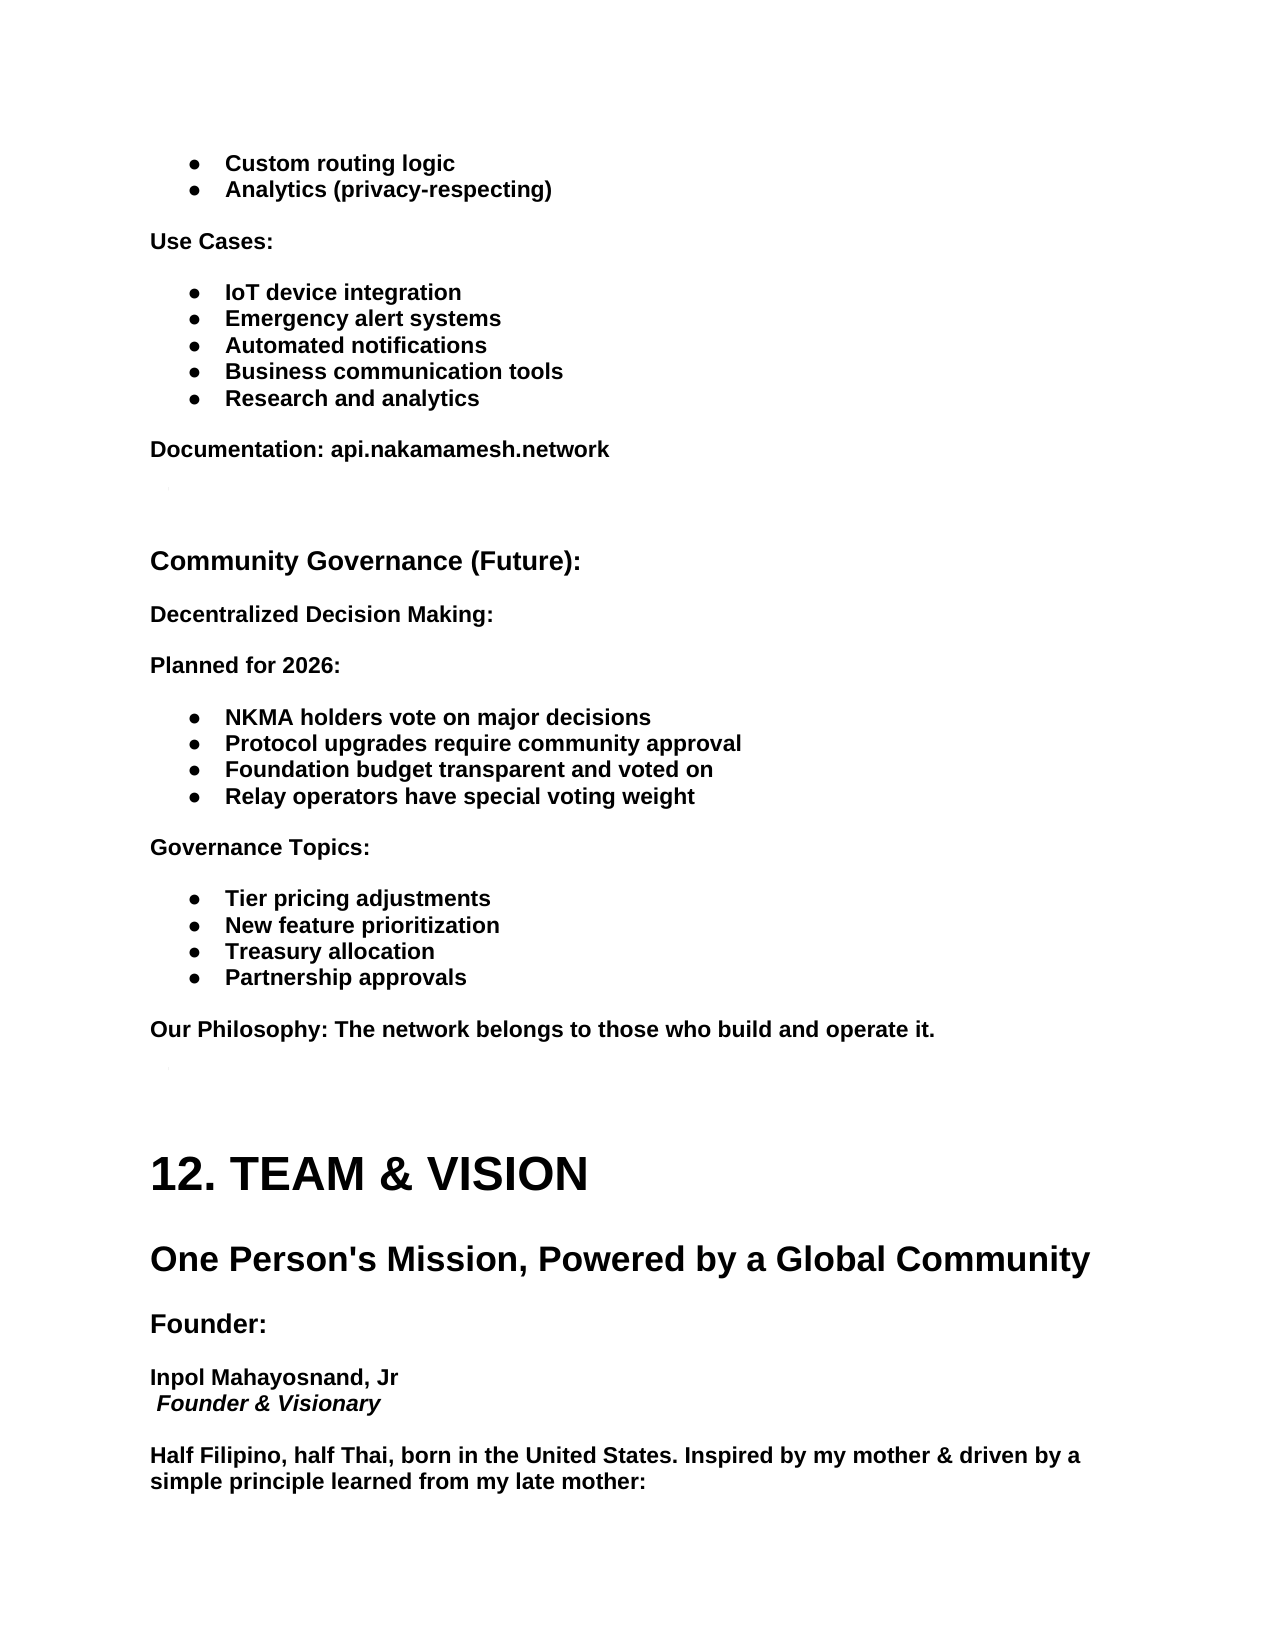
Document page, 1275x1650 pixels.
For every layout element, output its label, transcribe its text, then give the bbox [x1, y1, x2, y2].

text Use Cases: [150, 228, 1125, 254]
list Business communication tools [187, 358, 1125, 384]
list Treasury allocation [187, 938, 1125, 964]
text Half Filipino, half Thai, born in the United States. Inspired by my mother & driven by a simple principle learned from my late mother: [150, 1442, 1125, 1494]
list Partnership approvals [187, 964, 1125, 991]
text Planned for 2026: [150, 652, 1125, 678]
list Automated notifications [187, 332, 1125, 358]
text Our Philosophy: The network belongs to those who build and operate it. [150, 1016, 1125, 1042]
subtitle Community Governance (Future): [150, 544, 1125, 576]
list IoT device integration [187, 279, 1125, 305]
list Analytics (privacy-respecting) [187, 176, 1125, 203]
list New feature prioritization [187, 912, 1125, 938]
list NKMA holders vote on major decisions [187, 703, 1125, 730]
subtitle One Person's Mission, Powered by a Global Community [150, 1238, 1125, 1279]
list Relay operators have special voting weight [187, 783, 1125, 809]
list Tier pricing adjustments [187, 885, 1125, 912]
list Emergency alert systems [187, 305, 1125, 332]
subtitle 12. TEAM & VISION [150, 1145, 1125, 1200]
text Governance Topics: [150, 834, 1125, 860]
list Research and analytics [187, 384, 1125, 411]
subtitle Founder: [150, 1308, 1125, 1339]
text Decentralized Decision Making: [150, 601, 1125, 627]
list Foundation budget transparent and voted on [187, 756, 1125, 783]
text Documentation: api.nakamamesh.network [150, 436, 1125, 462]
text Inpol Mahayosnand, Jr Founder & Visionary [150, 1364, 1125, 1417]
list Custom routing logic [187, 150, 1125, 176]
list Protocol upgrades require community approval [187, 730, 1125, 756]
